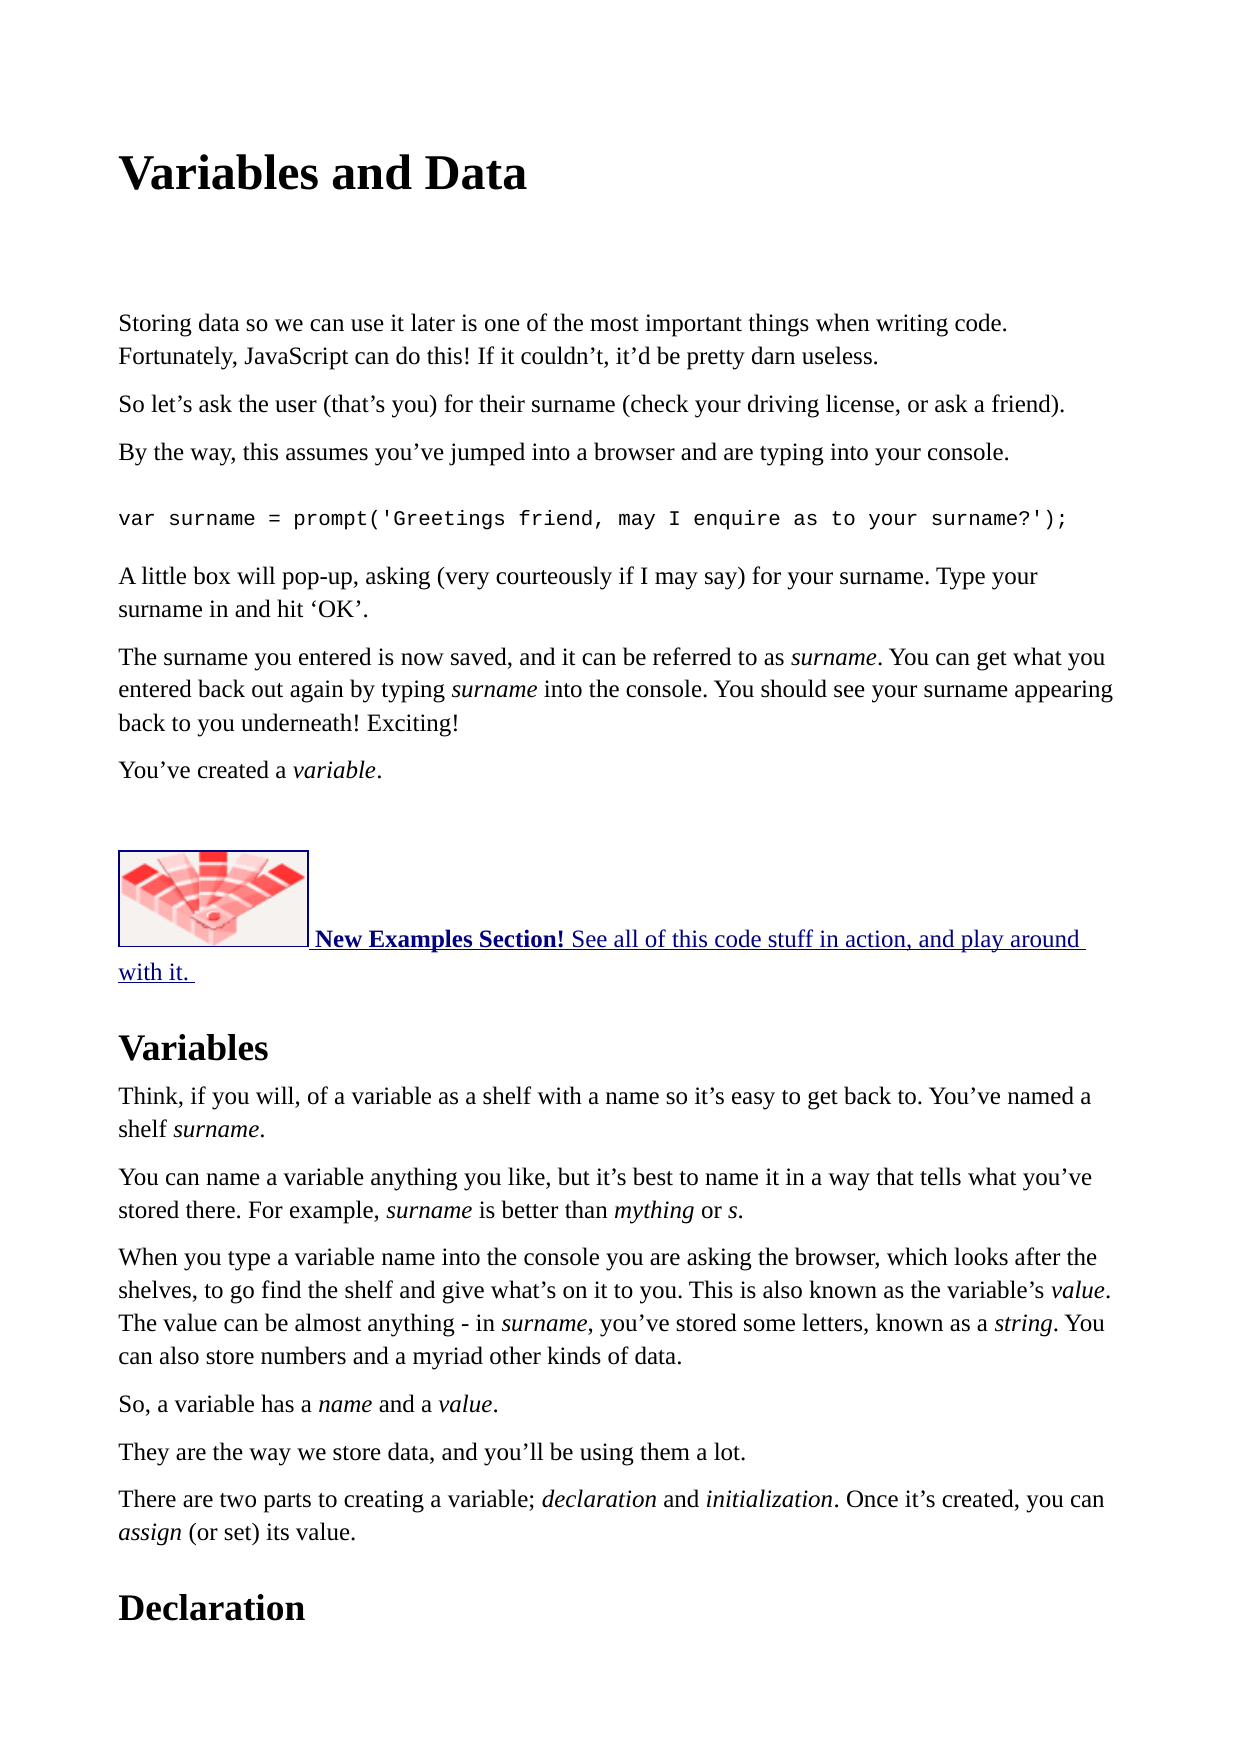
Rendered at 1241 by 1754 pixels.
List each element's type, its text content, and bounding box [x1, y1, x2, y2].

text A little box will pop-up, asking (very courteously if I may say) for your surname. Type your surname in and hit ‘OK’. [118, 561, 1122, 623]
text So, a variable has a name and a value. [118, 1389, 1122, 1418]
text When you type a variable name into the console you are asking the browser, which looks after the shelves, to go find the shelf and give what’s on it to you. This is also known as the variable’s value. The value can be almost anything - in surname, you’ve stored some letters, known as a string. You can also store numbers and a myriad other kinds of data. [118, 1242, 1122, 1370]
subtitle Variables [118, 1025, 1122, 1068]
text The surname you entered is now saved, and it can be referred to as surname. You can get what you entered back out again by typing surname into the console. You should see your surname appearing back to you underneath! Exciting! [118, 642, 1122, 736]
text You can name a variable anything you like, but it’s best to name it in a way that tells what you’ve stored there. For example, surname is better than mything or s. [118, 1162, 1122, 1223]
text By the way, this assumes you’ve jumped into a browser and are typing into your console. [118, 437, 1122, 465]
text New Examples Section! See all of this code stuff in action, and play around with it. [118, 850, 1122, 986]
text var surname = prompt('Greetings friend, may I enquire as to your surname?'); [118, 508, 1122, 531]
subtitle Declaration [118, 1586, 1122, 1629]
text They are the way we store data, and you’ll be using them a lot. [118, 1437, 1122, 1465]
picture [120, 852, 307, 946]
text You’ve created a variable. [118, 755, 1122, 784]
text So let’s ask the user (that’s you) for their surname (check your driving license, or ask a friend). [118, 389, 1122, 418]
text There are two parts to creating a variable; declaration and initialization. Once it’s created, you can assign (or set) its value. [118, 1484, 1122, 1546]
subtitle Variables and Data [118, 143, 1122, 201]
text Storing data so we can use it later is one of the most important things when writing code. Fortunately, JavaScript can do this! If it couldn’t, it’d be pretty darn useless. [118, 308, 1122, 370]
text Think, if you will, of a variable as a shelf with a name so it’s easy to get back to. You’ve named a shelf surname. [118, 1081, 1122, 1143]
